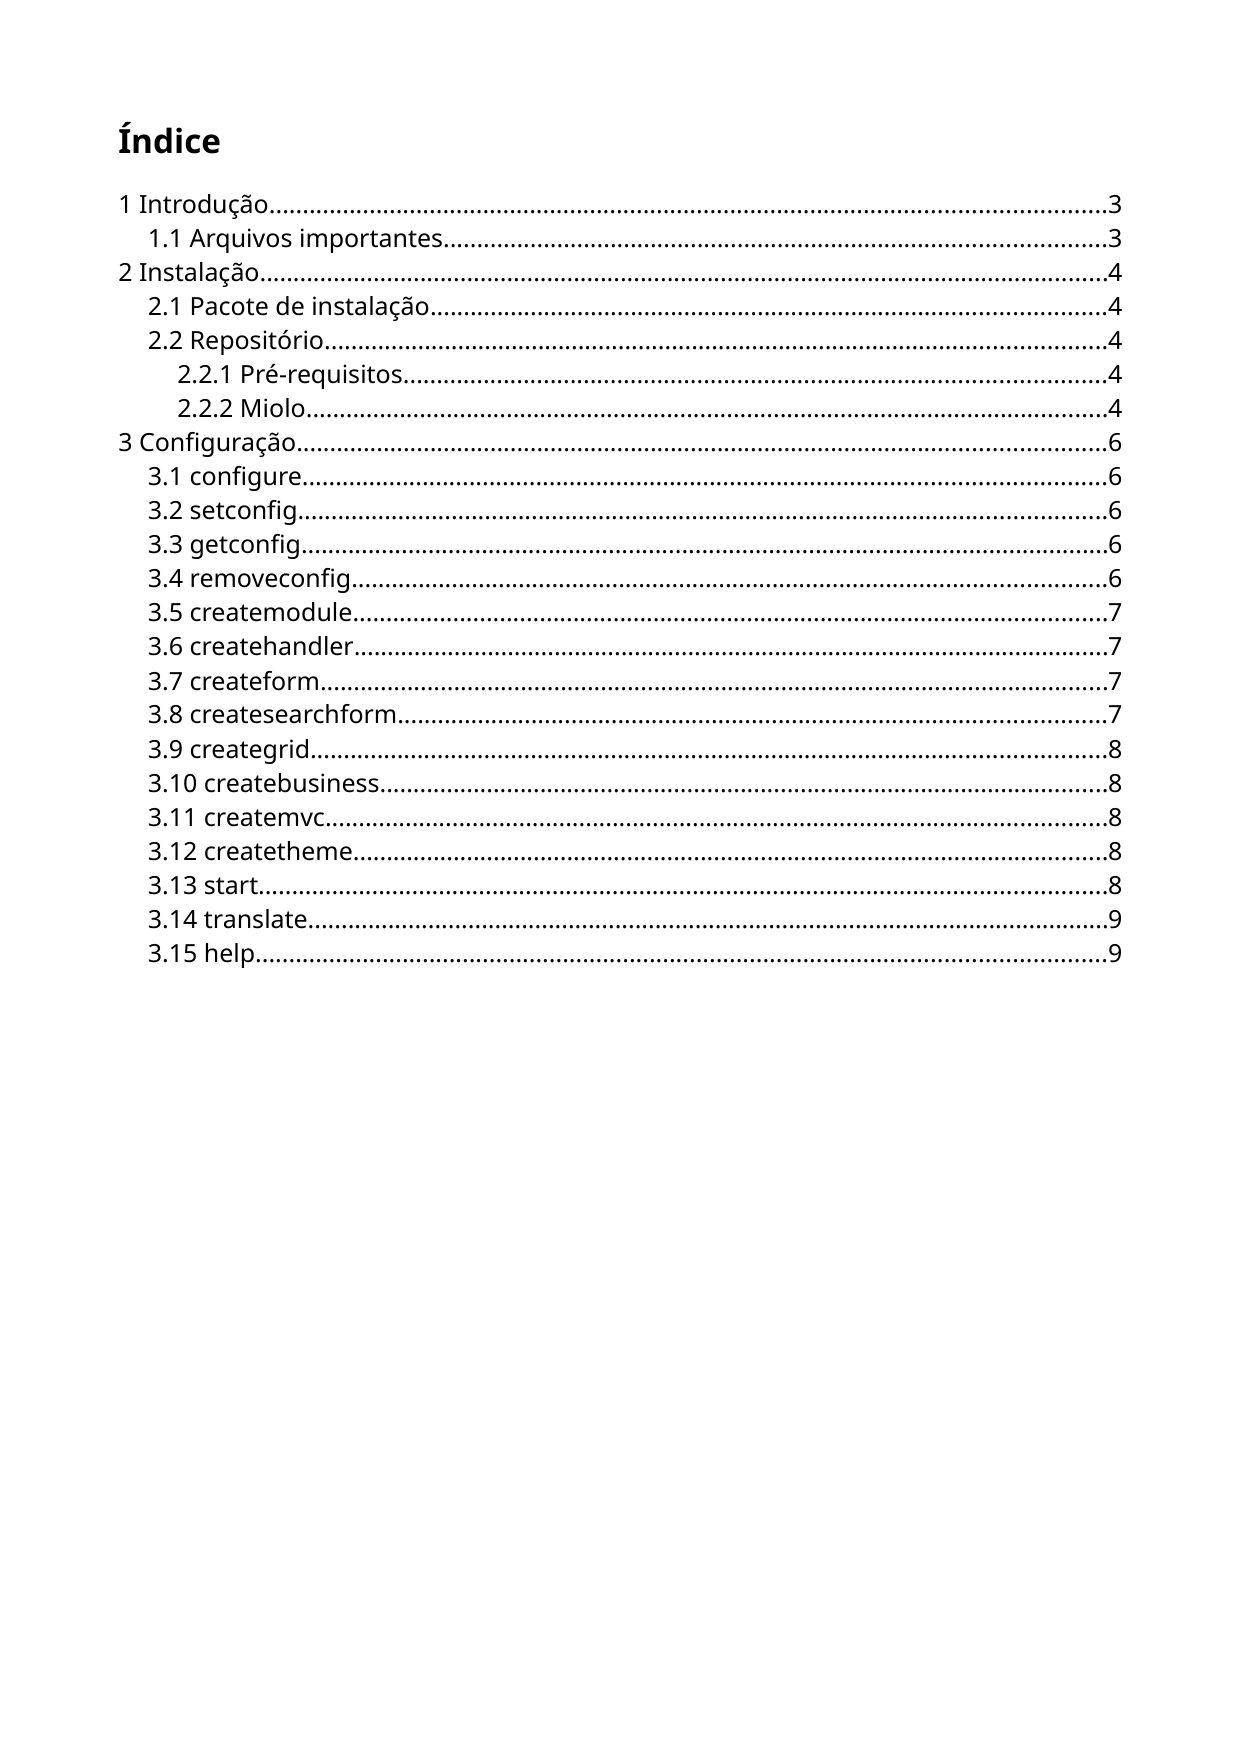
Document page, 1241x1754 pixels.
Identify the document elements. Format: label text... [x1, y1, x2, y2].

text 3.15 help 9 [148, 936, 1122, 970]
text 1.1 Arquivos importantes 3 [148, 220, 1122, 254]
text 3.5 createmodule 7 [148, 595, 1122, 629]
text 3.11 createmvc 8 [148, 799, 1122, 833]
text 1 Introdução 3 [118, 186, 1122, 220]
text 2.2 Repositório 4 [148, 322, 1122, 357]
text 2.2.2 Miolo 4 [177, 391, 1122, 425]
text 3.9 creategrid 8 [148, 731, 1122, 765]
text 3.6 createhandler 7 [148, 629, 1122, 663]
text 3.7 createform 7 [148, 663, 1122, 697]
text 3.1 configure 6 [148, 459, 1122, 493]
text 3.10 createbusiness 8 [148, 765, 1122, 799]
text 3.14 translate 9 [148, 902, 1122, 936]
text 2.2.1 Pré-requisitos 4 [177, 357, 1122, 391]
text 2.1 Pacote de instalação 4 [148, 288, 1122, 322]
text 3 Configuração 6 [118, 425, 1122, 459]
subtitle Índice [118, 118, 1122, 163]
text 3.12 createtheme 8 [148, 833, 1122, 867]
text 3.3 getconfig 6 [148, 527, 1122, 561]
text 2 Instalação 4 [118, 254, 1122, 288]
text 3.8 createsearchform 7 [148, 697, 1122, 731]
text 3.13 start 8 [148, 867, 1122, 902]
text 3.4 removeconfig 6 [148, 561, 1122, 595]
text 3.2 setconfig 6 [148, 493, 1122, 527]
